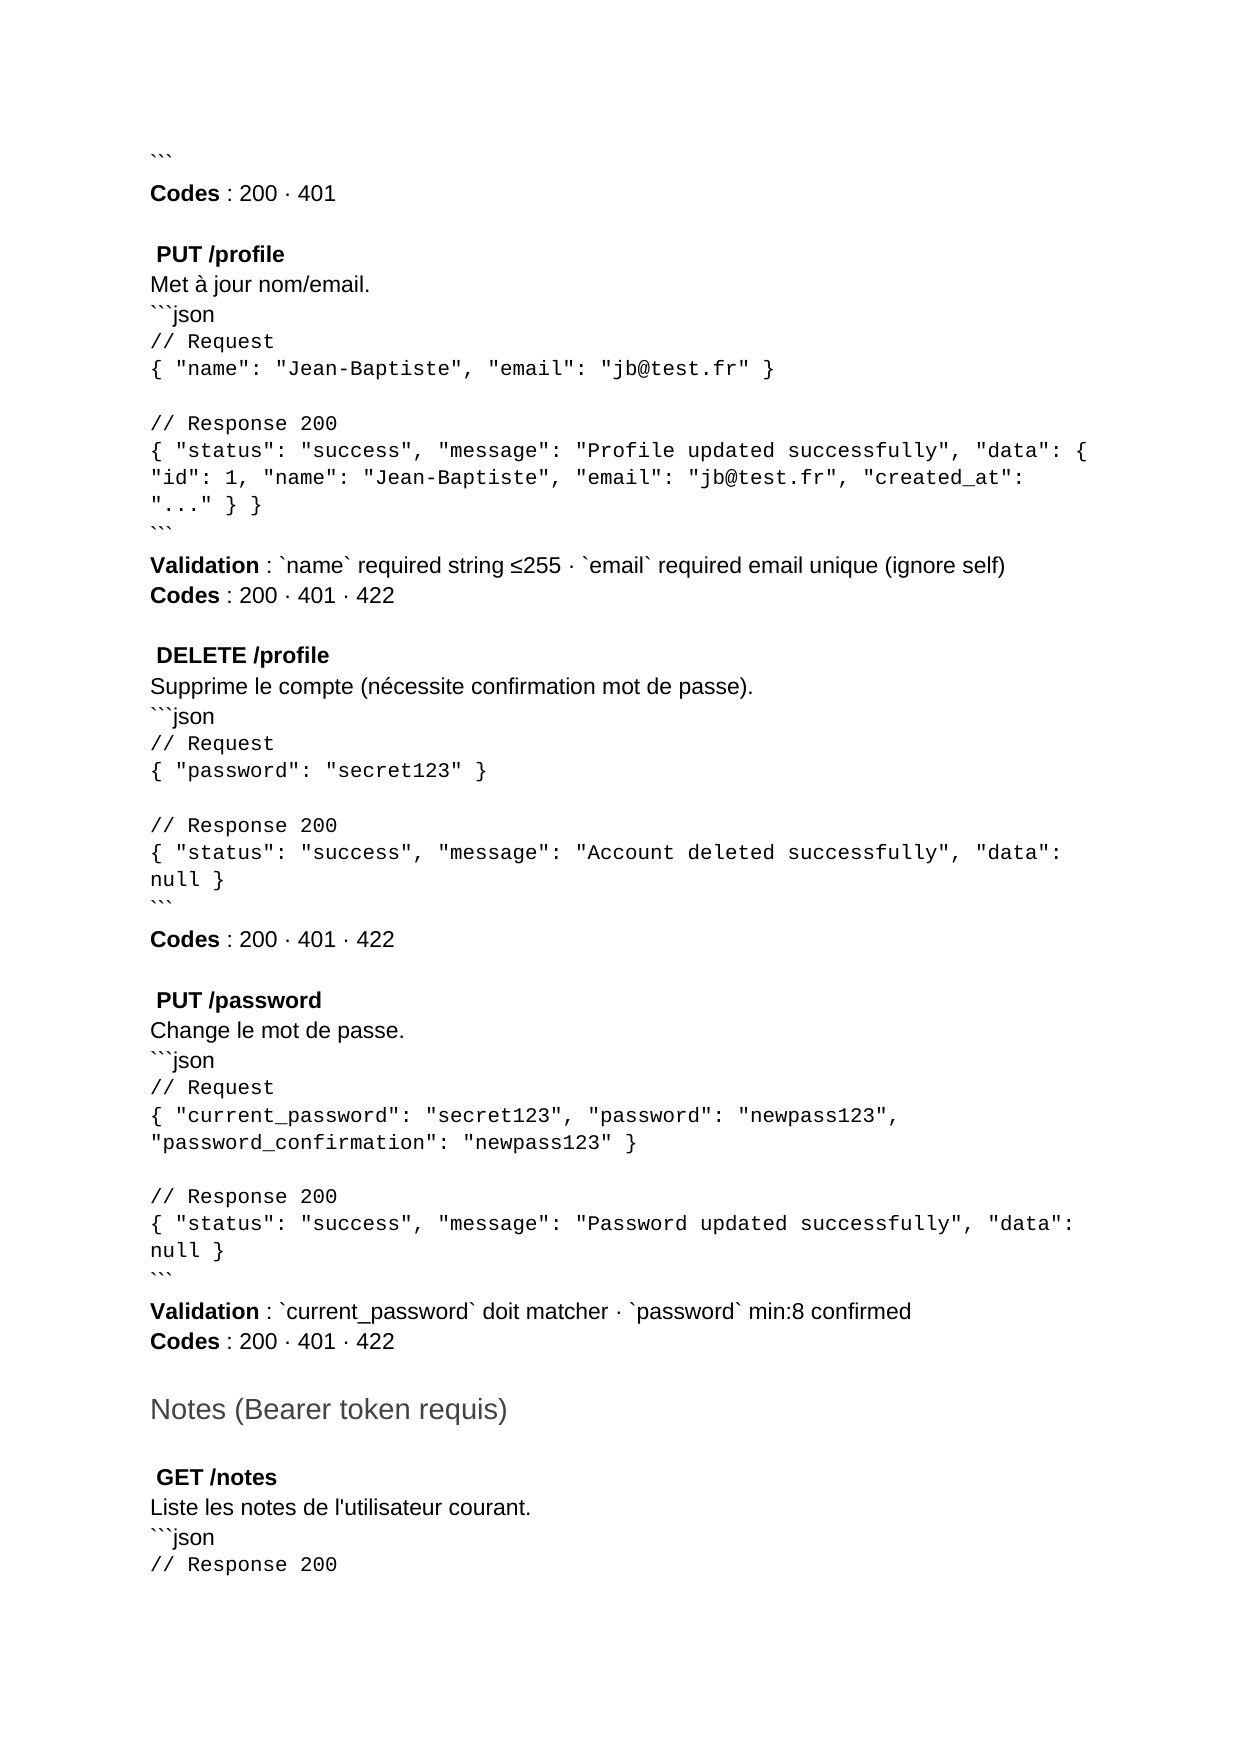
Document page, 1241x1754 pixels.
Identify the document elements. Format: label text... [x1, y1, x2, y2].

subtitle Notes (Bearer token requis) [150, 1392, 1090, 1425]
text Liste les notes de l'utilisateur courant. [150, 1494, 1090, 1520]
text ```json [150, 703, 1090, 729]
text Met à jour nom/email. [150, 271, 1090, 297]
text Codes : 200 · 401 · 422 [150, 582, 1090, 608]
text ``` [150, 896, 1090, 922]
text PUT /password [150, 987, 1090, 1013]
text // Response 200 [150, 814, 1090, 838]
text { "password": "secret123" } [150, 760, 1090, 784]
text ``` [150, 1268, 1090, 1294]
text ```json [150, 301, 1090, 327]
text // Request [150, 331, 1090, 355]
text { "status": "success", "message": "Profile updated successfully", "data": { "id": 1, "name": "Jean-Baptiste", "email": "jb@test.fr", "created_at": "..." } } [150, 440, 1090, 518]
text GET /notes [150, 1464, 1090, 1490]
text // Response 200 [150, 1186, 1090, 1210]
text // Request [150, 1077, 1090, 1101]
text DELETE /profile [150, 642, 1090, 669]
text Supprime le compte (nécessite confirmation mot de passe). [150, 673, 1090, 699]
text PUT /profile [150, 241, 1090, 267]
text { "status": "success", "message": "Password updated successfully", "data": null } [150, 1213, 1090, 1264]
text Validation : `name` required string ≤255 · `email` required email unique (ignore self) [150, 552, 1090, 578]
text ``` [150, 522, 1090, 548]
text Codes : 200 · 401 [150, 180, 1090, 207]
text ```json [150, 1047, 1090, 1073]
text { "name": "Jean-Baptiste", "email": "jb@test.fr" } [150, 358, 1090, 382]
text Change le mot de passe. [150, 1017, 1090, 1043]
text { "current_password": "secret123", "password": "newpass123", "password_confirmation": "newpass123" } [150, 1104, 1090, 1155]
text { "status": "success", "message": "Account deleted successfully", "data": null } [150, 842, 1090, 893]
text ``` [150, 150, 1090, 176]
text Validation : `current_password` doit matcher · `password` min:8 confirmed [150, 1298, 1090, 1324]
text Codes : 200 · 401 · 422 [150, 926, 1090, 953]
text // Response 200 [150, 413, 1090, 436]
text Codes : 200 · 401 · 422 [150, 1328, 1090, 1354]
text // Response 200 [150, 1554, 1090, 1578]
text // Request [150, 733, 1090, 757]
text ```json [150, 1524, 1090, 1551]
